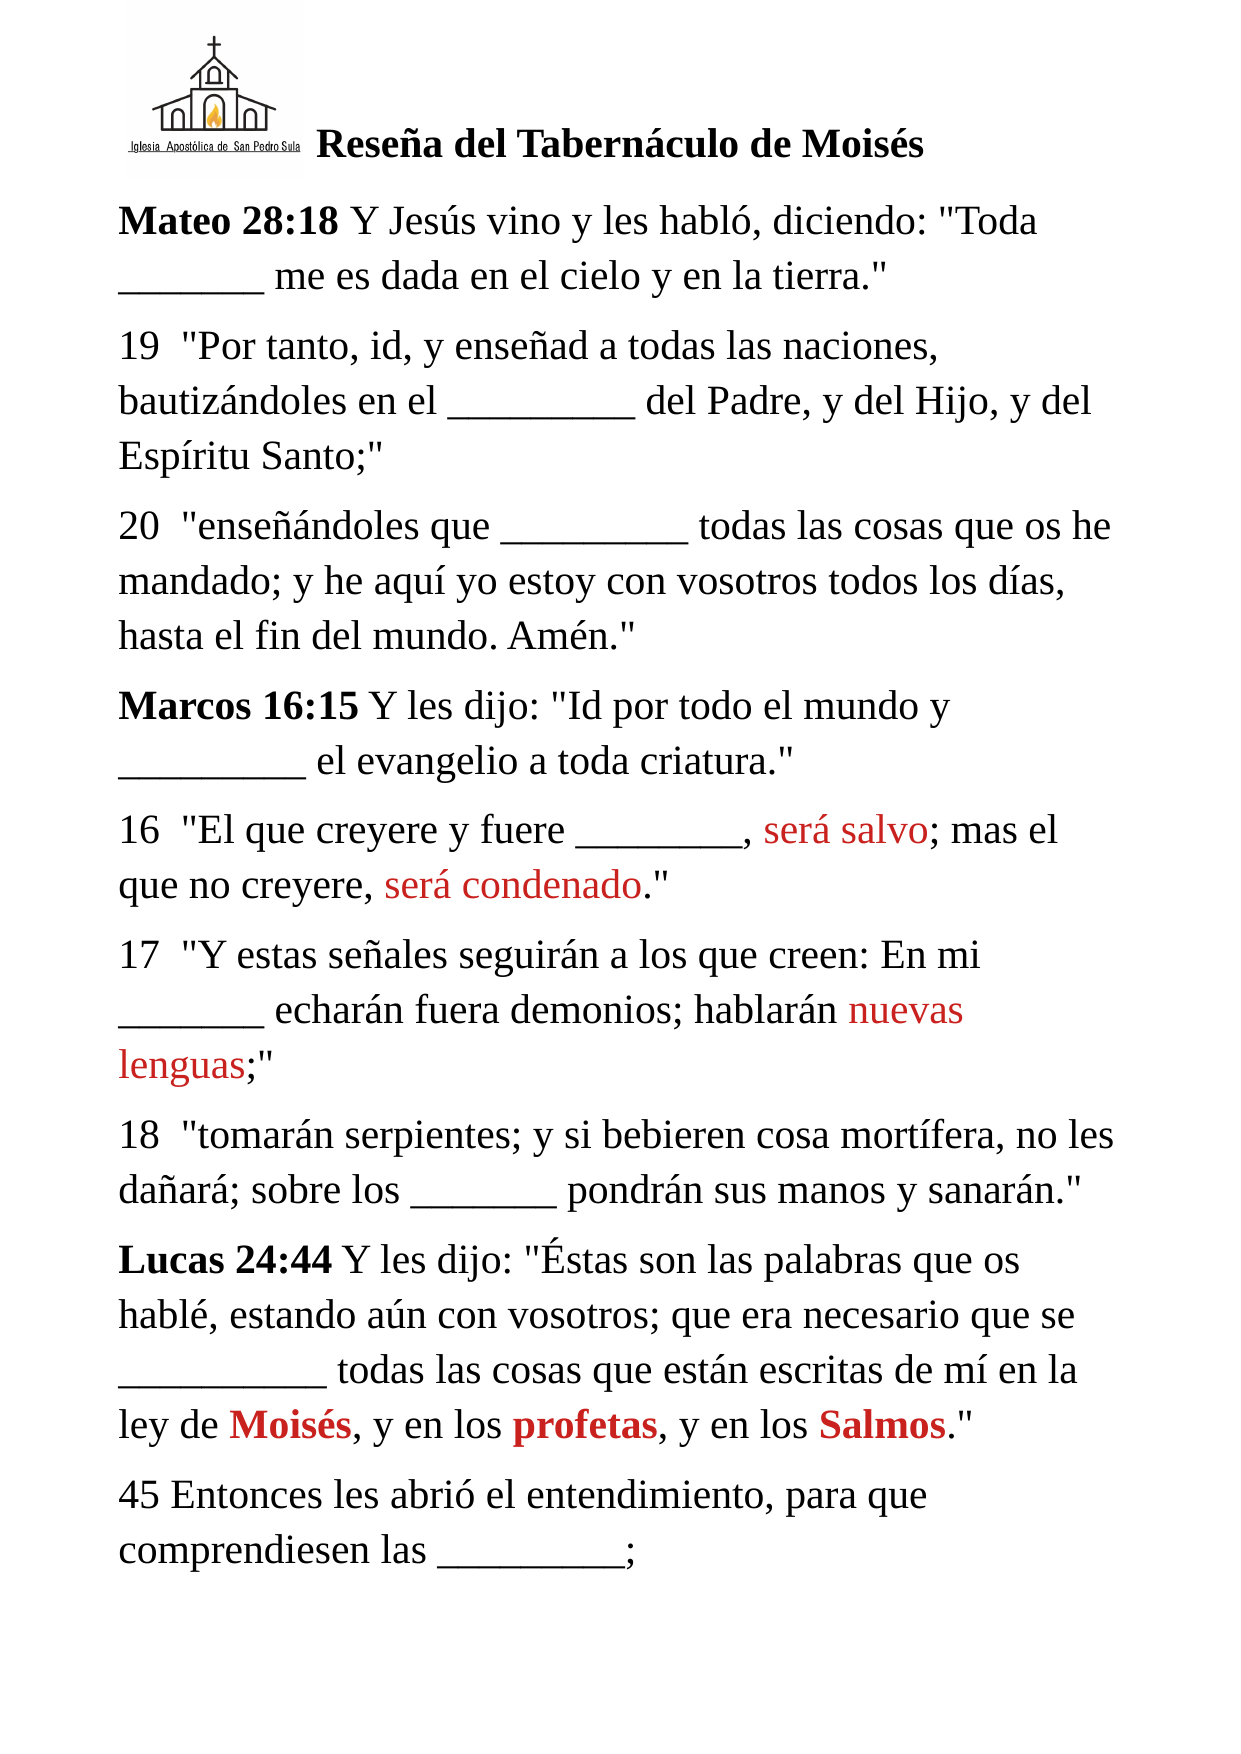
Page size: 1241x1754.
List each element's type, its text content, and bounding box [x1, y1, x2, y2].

text Mateo 28:18 Y Jesús vino y les habló, diciendo: "Toda _______ me es dada en el cielo y en la tierra." [118, 196, 1122, 298]
text 16 "El que creyere y fuere ________, será salvo; mas el que no creyere, será condenado." [118, 805, 1122, 908]
text Marcos 16:15 Y les dijo: "Id por todo el mundo y _________ el evangelio a toda criatura." [118, 680, 1122, 783]
text 20 "enseñándoles que _________ todas las cosas que os he mandado; y he aquí yo estoy con vosotros todos los días, hasta el fin del mundo. Amén." [118, 500, 1122, 658]
text 19 "Por tanto, id, y enseñad a todas las naciones, bautizándoles en el _________ del Padre, y del Hijo, y del Espíritu Santo;" [118, 320, 1122, 478]
text 45 Entonces les abrió el entendimiento, para que comprendiesen las _________; [118, 1469, 1122, 1572]
text Lucas 24:44 Y les dijo: "Éstas son las palabras que os hablé, estando aún con vosotros; que era necesario que se __________ todas las cosas que están escritas de mí en la ley de Moisés, y en los profetas, y en los Salmos." [118, 1234, 1122, 1448]
text 17 "Y estas señales seguirán a los que creen: En mi _______ echarán fuera demonios; hablarán nuevas lenguas;" [118, 930, 1122, 1088]
picture [125, 0, 303, 178]
text 18 "tomarán serpientes; y si bebieren cosa mortífera, no les dañará; sobre los _______ pondrán sus manos y sanarán." [118, 1109, 1122, 1213]
